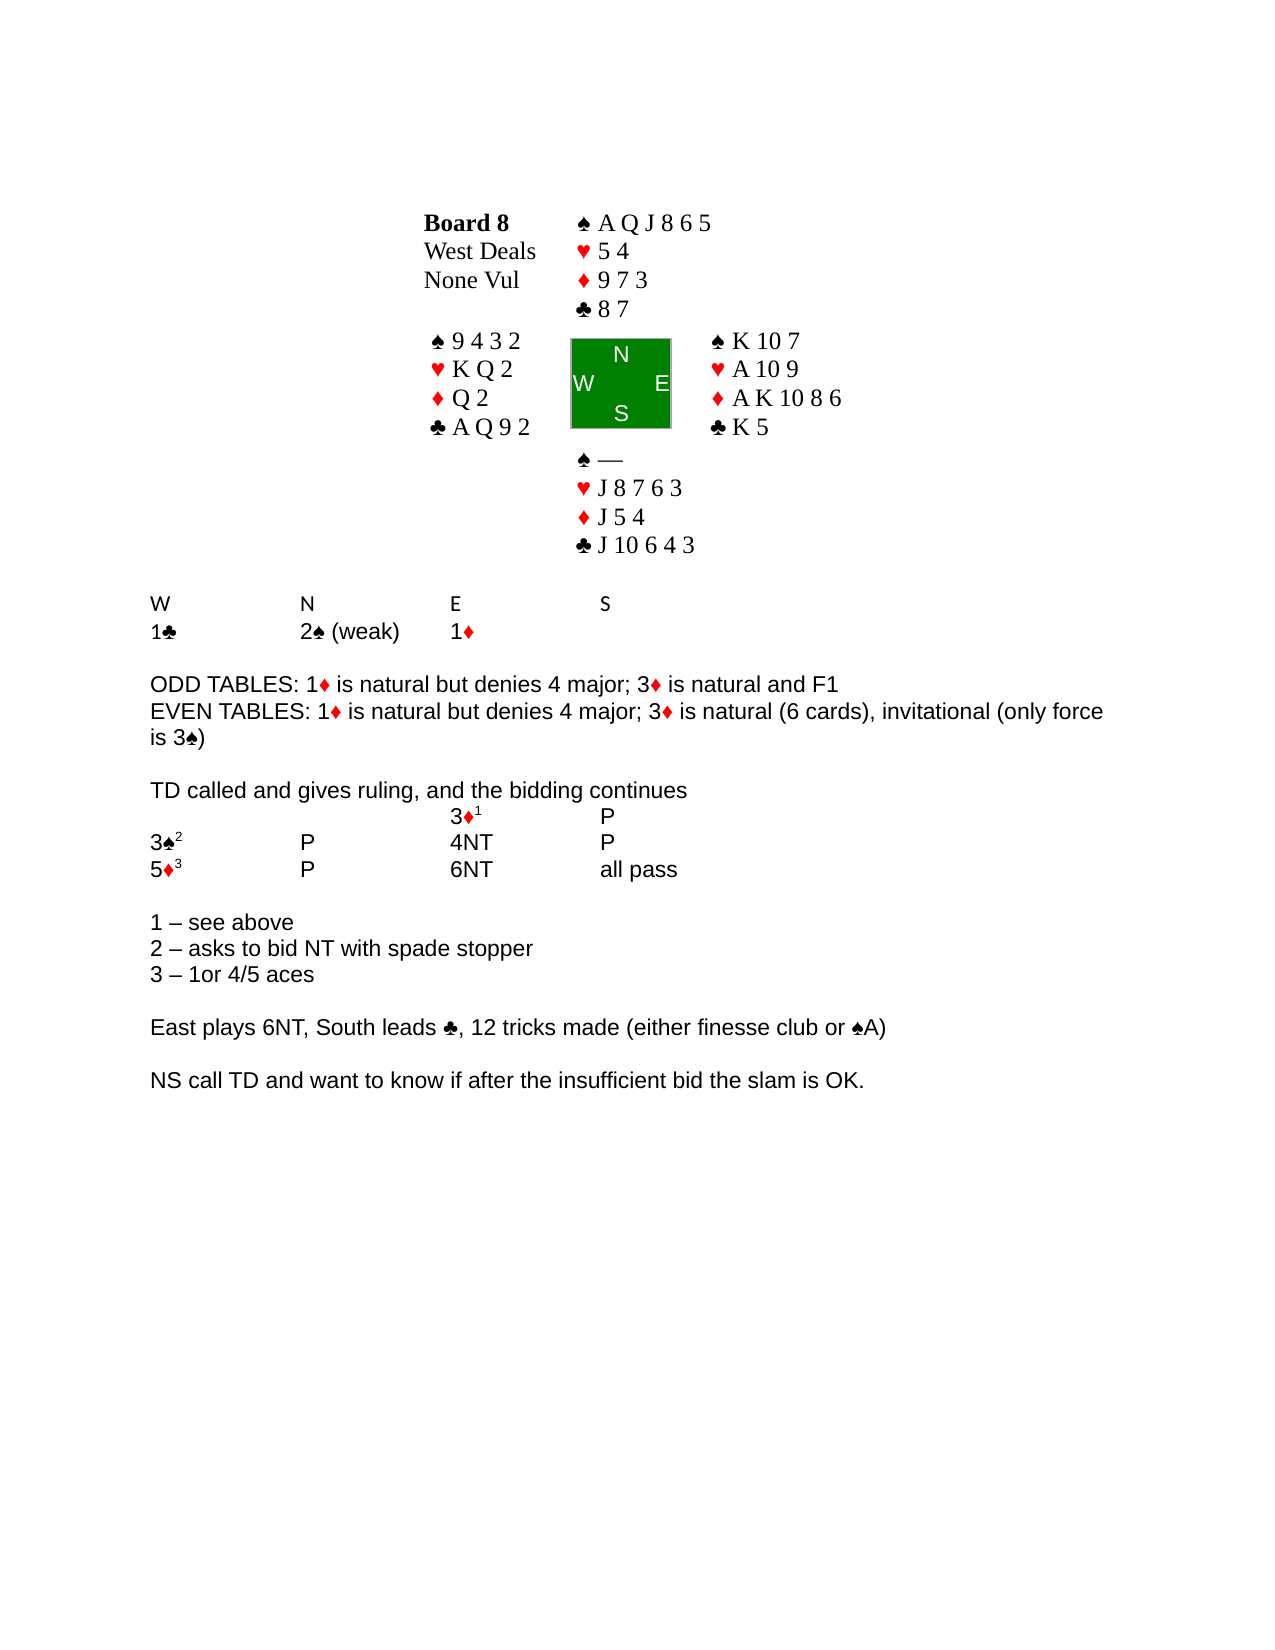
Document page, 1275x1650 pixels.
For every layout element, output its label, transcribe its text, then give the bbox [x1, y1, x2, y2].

table_cell [678, 324, 853, 443]
text 3♠2 P 4NT P [150, 829, 1125, 856]
text 3 – 1or 4/5 aces [150, 961, 1125, 987]
table_cell ♥ [571, 236, 596, 265]
text ODD TABLES: 1♦ is natural but denies 4 major; 3♦ is natural and F1 [150, 671, 1125, 698]
table_cell W [572, 369, 624, 398]
table_cell ♦ [425, 383, 450, 412]
table_cell J 10 6 4 3 [596, 530, 697, 559]
table_cell A Q 9 2 [450, 412, 533, 441]
table_cell ♥ [571, 473, 596, 502]
table_header [535, 326, 560, 441]
table_cell E [632, 369, 670, 398]
table_cell K Q 2 [450, 355, 533, 383]
text NS call TD and want to know if after the insufficient bid the slam is OK. [150, 1067, 1125, 1093]
table_cell ♣ [571, 530, 596, 559]
table_header [570, 206, 853, 324]
table_cell [570, 443, 853, 561]
table_cell ♦ [705, 383, 730, 412]
text 5♦3 P 6NT all pass [150, 856, 1125, 882]
table_header N [572, 339, 670, 369]
table_cell Q 2 [450, 383, 533, 412]
table_cell 8 7 [596, 294, 714, 323]
table_cell S [572, 398, 670, 428]
table_cell ♣ [425, 412, 450, 441]
text TD called and gives ruling, and the bidding continues [150, 777, 1125, 803]
table_header ♠ [425, 326, 450, 354]
table_header — [596, 444, 697, 473]
text 1♣ 2♠ (weak) 1♦ [150, 617, 1125, 645]
table_header ♠ [571, 208, 596, 236]
text 3♦1 P [150, 803, 1125, 829]
table_header ♠ [571, 444, 596, 473]
table_header 9 4 3 2 [450, 326, 533, 354]
table_cell A K 10 8 6 [730, 383, 845, 412]
table_cell [422, 324, 569, 443]
table_header A Q J 8 6 5 [596, 208, 714, 236]
table_cell K 5 [730, 412, 845, 441]
text EVEN TABLES: 1♦ is natural but denies 4 major; 3♦ is natural (6 cards), invitational (only force is 3♠) [150, 698, 1125, 750]
text 1 – see above [150, 908, 1125, 935]
text 2 – asks to bid NT with spade stopper [150, 935, 1125, 961]
table_header K 10 7 [730, 326, 845, 354]
text W N E S [150, 589, 1125, 617]
table_cell J 5 4 [596, 502, 697, 530]
table_cell [422, 443, 569, 561]
table_header [679, 326, 704, 441]
table_cell 9 7 3 [596, 265, 714, 294]
table_cell J 8 7 6 3 [596, 473, 697, 502]
table_cell ♣ [705, 412, 730, 441]
table_cell [624, 369, 632, 398]
table_cell ♥ [705, 355, 730, 383]
table_cell ♦ [571, 502, 596, 530]
table_cell ♣ [571, 294, 596, 323]
table_cell ♥ [425, 355, 450, 383]
table_cell 5 4 [596, 236, 714, 265]
table_header ♠ [705, 326, 730, 354]
text East plays 6NT, South leads ♣, 12 tricks made (either finesse club or ♠A) [150, 1014, 1125, 1040]
table_cell ♦ [571, 265, 596, 294]
table_cell [570, 324, 677, 443]
table_header Board 8 West Deals None Vul [422, 206, 569, 324]
table_cell A 10 9 [730, 355, 845, 383]
